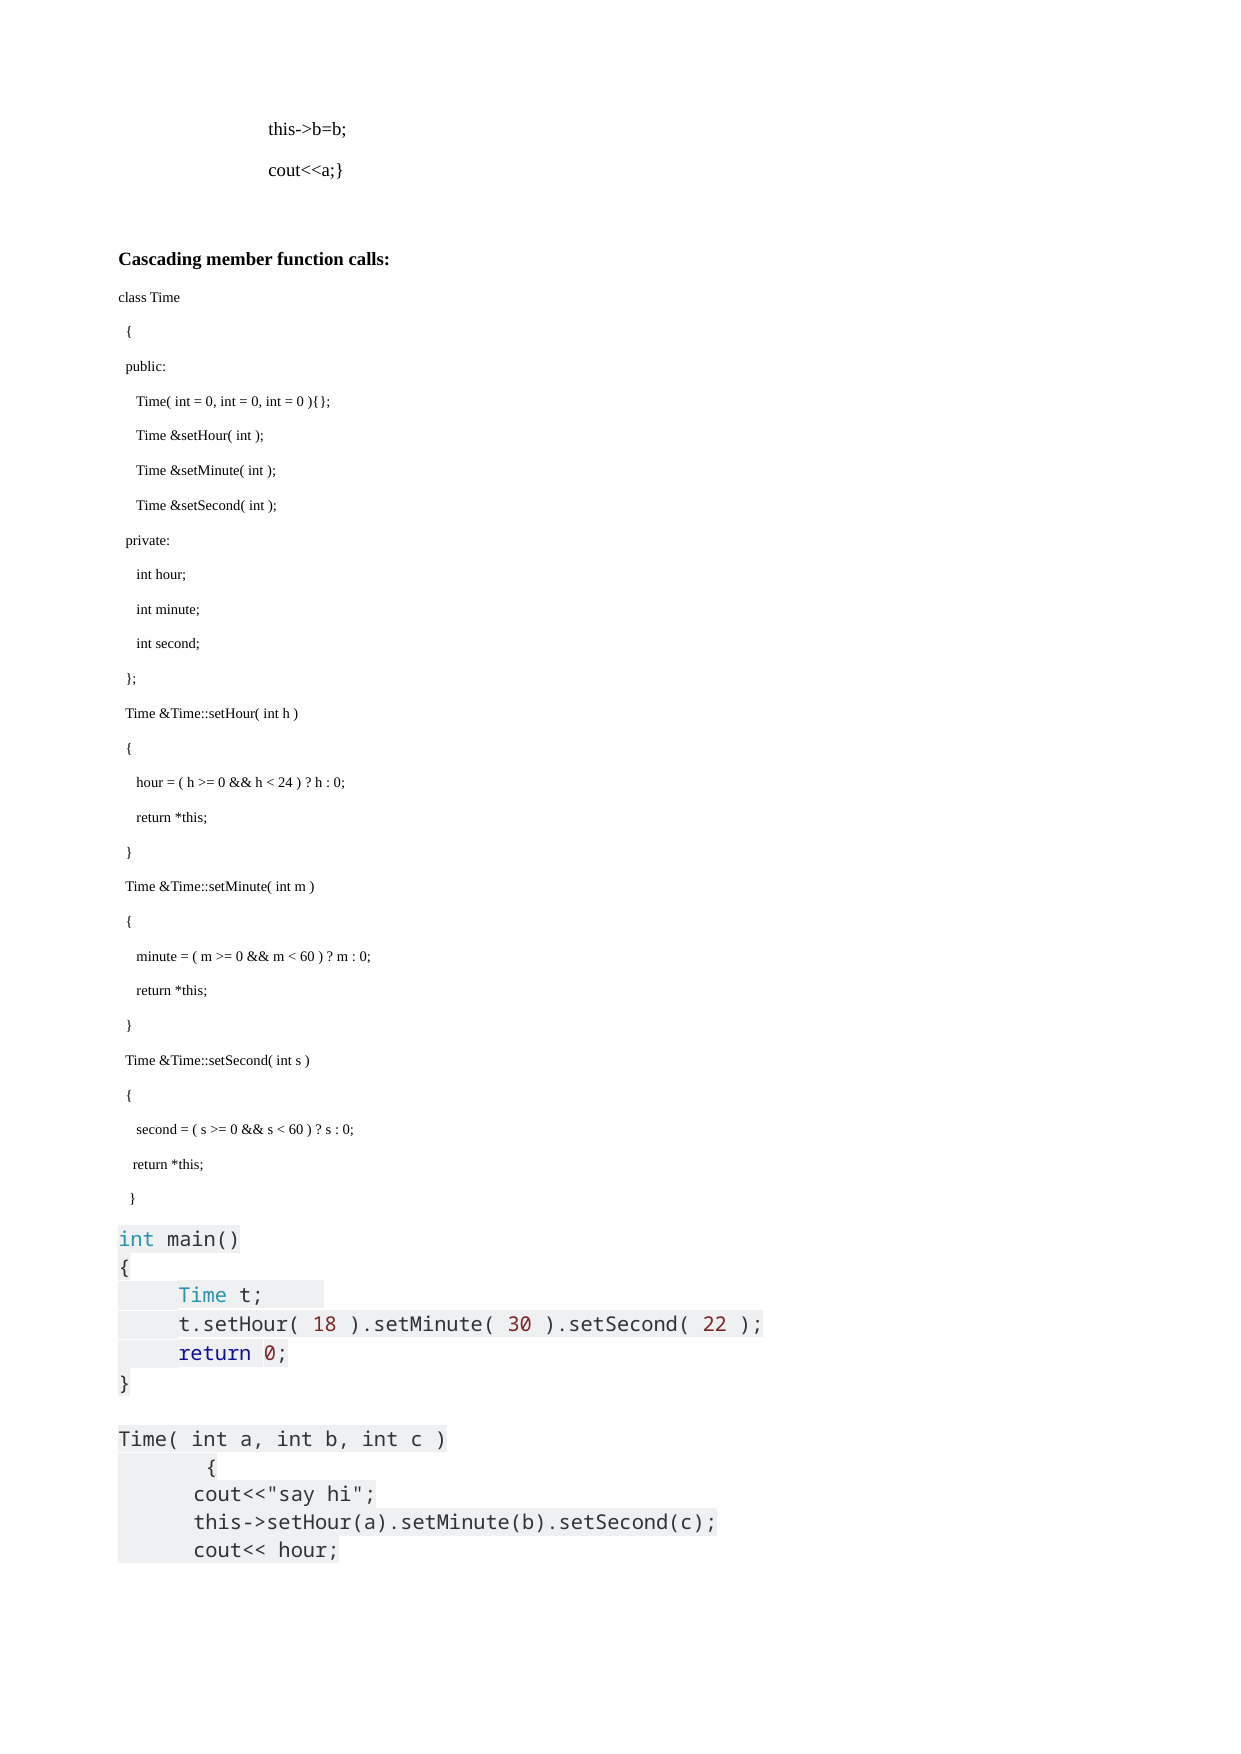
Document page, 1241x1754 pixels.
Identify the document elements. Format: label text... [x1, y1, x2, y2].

text class Time [118, 288, 1122, 305]
text { [118, 1086, 1122, 1103]
text return *this; [118, 809, 1122, 826]
text Time &Time::setSecond( int s ) [118, 1052, 1122, 1068]
text int hour; [118, 566, 1122, 583]
text Time( int a, int b, int c ) [118, 1425, 1122, 1452]
text Time &setSecond( int ); [118, 497, 1122, 513]
text int main() [118, 1225, 1122, 1253]
text } [118, 1190, 1122, 1207]
text { [118, 323, 1122, 340]
text } [118, 1368, 1122, 1396]
text { [118, 913, 1122, 929]
text return *this; [118, 1156, 1122, 1172]
text this->setHour(a).setMinute(b).setSecond(c); [118, 1508, 1122, 1536]
text } [118, 1017, 1122, 1034]
text cout<< hour; [118, 1536, 1122, 1563]
text int second; [118, 635, 1122, 652]
text cout<<a;} [118, 158, 1122, 180]
text hour = ( h >= 0 && h < 24 ) ? h : 0; [118, 774, 1122, 791]
text return *this; [118, 982, 1122, 999]
text t.setHour( 18 ).setMinute( 30 ).setSecond( 22 ); [118, 1310, 1122, 1339]
text int minute; [118, 601, 1122, 617]
text return 0; [118, 1339, 1122, 1368]
text }; [118, 670, 1122, 687]
text Cascading member function calls: [118, 248, 1122, 269]
text { [118, 1253, 1122, 1280]
text public: [118, 358, 1122, 374]
text Time &Time::setMinute( int m ) [118, 878, 1122, 895]
text Time &setHour( int ); [118, 427, 1122, 444]
text minute = ( m >= 0 && m < 60 ) ? m : 0; [118, 947, 1122, 964]
text Time( int = 0, int = 0, int = 0 ){}; [118, 392, 1122, 409]
text } [118, 843, 1122, 860]
text { [118, 739, 1122, 756]
text Time t; [118, 1280, 1122, 1310]
text cout<<"say hi"; [118, 1480, 1122, 1508]
text Time &Time::setHour( int h ) [118, 705, 1122, 721]
text this->b=b; [118, 118, 1122, 140]
text { [118, 1452, 1122, 1480]
text private: [118, 531, 1122, 548]
text Time &setMinute( int ); [118, 462, 1122, 479]
text second = ( s >= 0 && s < 60 ) ? s : 0; [118, 1121, 1122, 1138]
